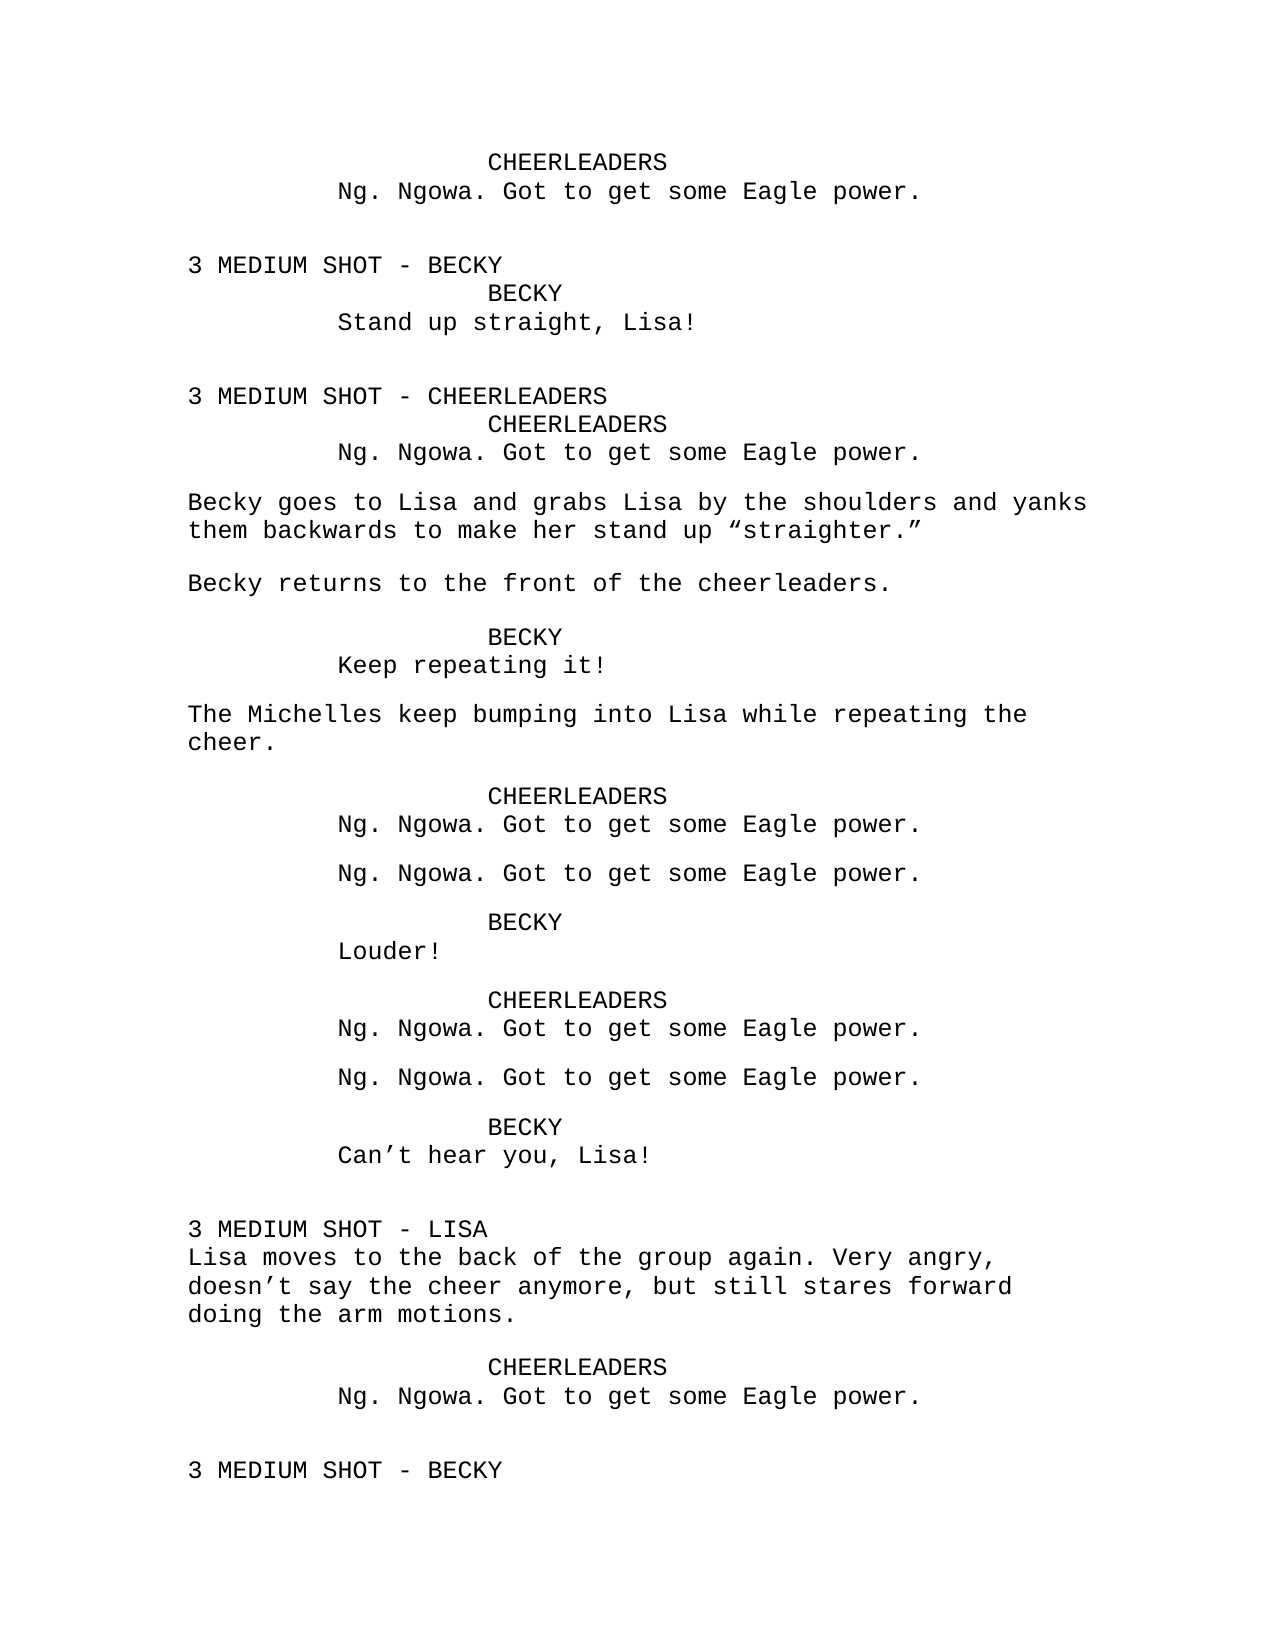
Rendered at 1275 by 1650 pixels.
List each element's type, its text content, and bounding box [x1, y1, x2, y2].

text Keep repeating it! [337, 652, 937, 681]
text BECKY [187, 281, 1087, 309]
text Ng. Ngowa. Got to get some Eagle power. [337, 440, 937, 468]
text Louder! [337, 938, 937, 967]
subtitle 3 MEDIUM SHOT - CHEERLEADERS [187, 383, 1087, 412]
text CHEERLEADERS [187, 987, 1087, 1016]
text CHEERLEADERS [187, 783, 1087, 812]
text Ng. Ngowa. Got to get some Eagle power. [337, 861, 937, 889]
text CHEERLEADERS [187, 412, 1087, 440]
text Becky goes to Lisa and grabs Lisa by the shoulders and yanks them backwards to make her stand up “straighter.” [187, 489, 1087, 546]
text CHEERLEADERS [187, 1355, 1087, 1383]
text Lisa moves to the back of the group again. Very angry, doesn’t say the cheer anymore, but still stares forward doing the arm motions. [187, 1245, 1087, 1330]
text Ng. Ngowa. Got to get some Eagle power. [337, 1065, 937, 1093]
text Becky returns to the front of the cheerleaders. [187, 571, 1087, 599]
subtitle 3 MEDIUM SHOT - BECKY [187, 1457, 1087, 1486]
text BECKY [187, 1114, 1087, 1142]
text Can’t hear you, Lisa! [337, 1142, 937, 1171]
text BECKY [187, 910, 1087, 938]
text BECKY [187, 624, 1087, 652]
text CHEERLEADERS [187, 150, 1087, 178]
text Ng. Ngowa. Got to get some Eagle power. [337, 1016, 937, 1044]
text Ng. Ngowa. Got to get some Eagle power. [337, 812, 937, 840]
text Stand up straight, Lisa! [337, 309, 937, 337]
text Ng. Ngowa. Got to get some Eagle power. [337, 1383, 937, 1412]
subtitle 3 MEDIUM SHOT - LISA [187, 1217, 1087, 1245]
subtitle 3 MEDIUM SHOT - BECKY [187, 252, 1087, 281]
text The Michelles keep bumping into Lisa while repeating the cheer. [187, 702, 1087, 758]
text Ng. Ngowa. Got to get some Eagle power. [337, 178, 937, 207]
